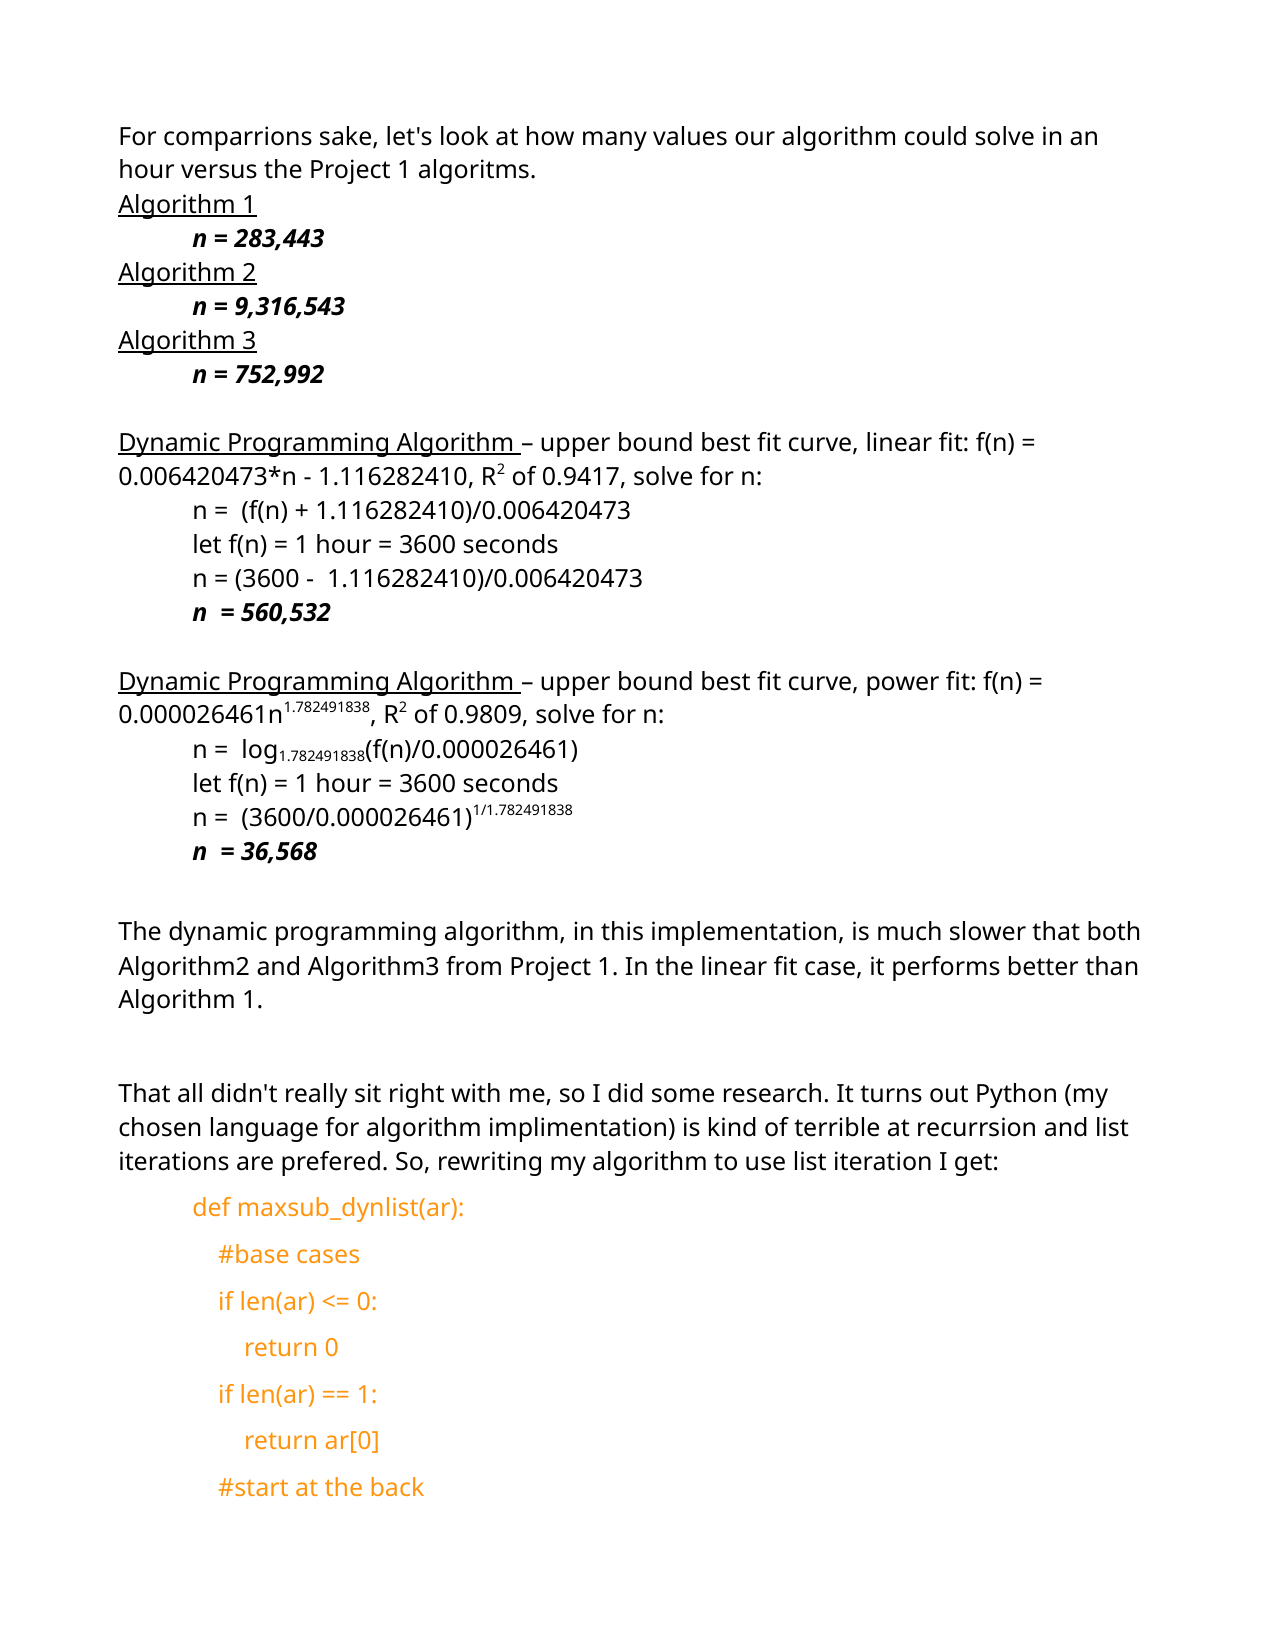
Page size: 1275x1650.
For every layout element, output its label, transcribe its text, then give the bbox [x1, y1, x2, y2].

text n = (3600/0.000026461)1/1.782491838 [192, 799, 1157, 833]
text That all didn't really sit right with me, so I did some research. It turns out Python (my chosen language for algorithm implimentation) is kind of terrible at recurrsion and list iterations are prefered. So, rewriting my algorithm to use list iteration I get: [118, 1075, 1157, 1177]
text return 0 [192, 1330, 1157, 1364]
text n = 560,532 [192, 595, 1157, 629]
text if len(ar) == 1: [192, 1376, 1157, 1410]
text Dynamic Programming Algorithm – upper bound best fit curve, linear fit: f(n) = 0.006420473*n - 1.116282410, R2 of 0.9417, solve for n: [118, 425, 1157, 493]
text Algorithm 3 [118, 322, 1157, 357]
text #start at the back [192, 1469, 1157, 1503]
text n = 9,316,543 [118, 288, 1157, 322]
text n = 36,568 [192, 833, 1157, 867]
text if len(ar) <= 0: [192, 1283, 1157, 1317]
text For comparrions sake, let's look at how many values our algorithm could solve in an hour versus the Project 1 algoritms. [118, 118, 1157, 186]
text let f(n) = 1 hour = 3600 seconds [192, 527, 1157, 561]
text #base cases [192, 1237, 1157, 1271]
text The dynamic programming algorithm, in this implementation, is much slower that both Algorithm2 and Algorithm3 from Project 1. In the linear fit case, it performs better than Algorithm 1. [118, 914, 1157, 1016]
text n = log1.782491838(f(n)/0.000026461) [192, 731, 1157, 765]
text Dynamic Programming Algorithm – upper bound best fit curve, power fit: f(n) = 0.000026461n1.782491838, R2 of 0.9809, solve for n: [118, 663, 1157, 731]
text n = 283,443 [118, 220, 1157, 254]
text n = (f(n) + 1.116282410)/0.006420473 [192, 493, 1157, 527]
text Algorithm 1 [118, 186, 1157, 220]
text n = 752,992 [118, 357, 1157, 391]
text return ar[0] [192, 1423, 1157, 1457]
text Algorithm 2 [118, 254, 1157, 288]
text def maxsub_dynlist(ar): [192, 1190, 1157, 1224]
text let f(n) = 1 hour = 3600 seconds [192, 765, 1157, 799]
text n = (3600 - 1.116282410)/0.006420473 [192, 561, 1157, 595]
